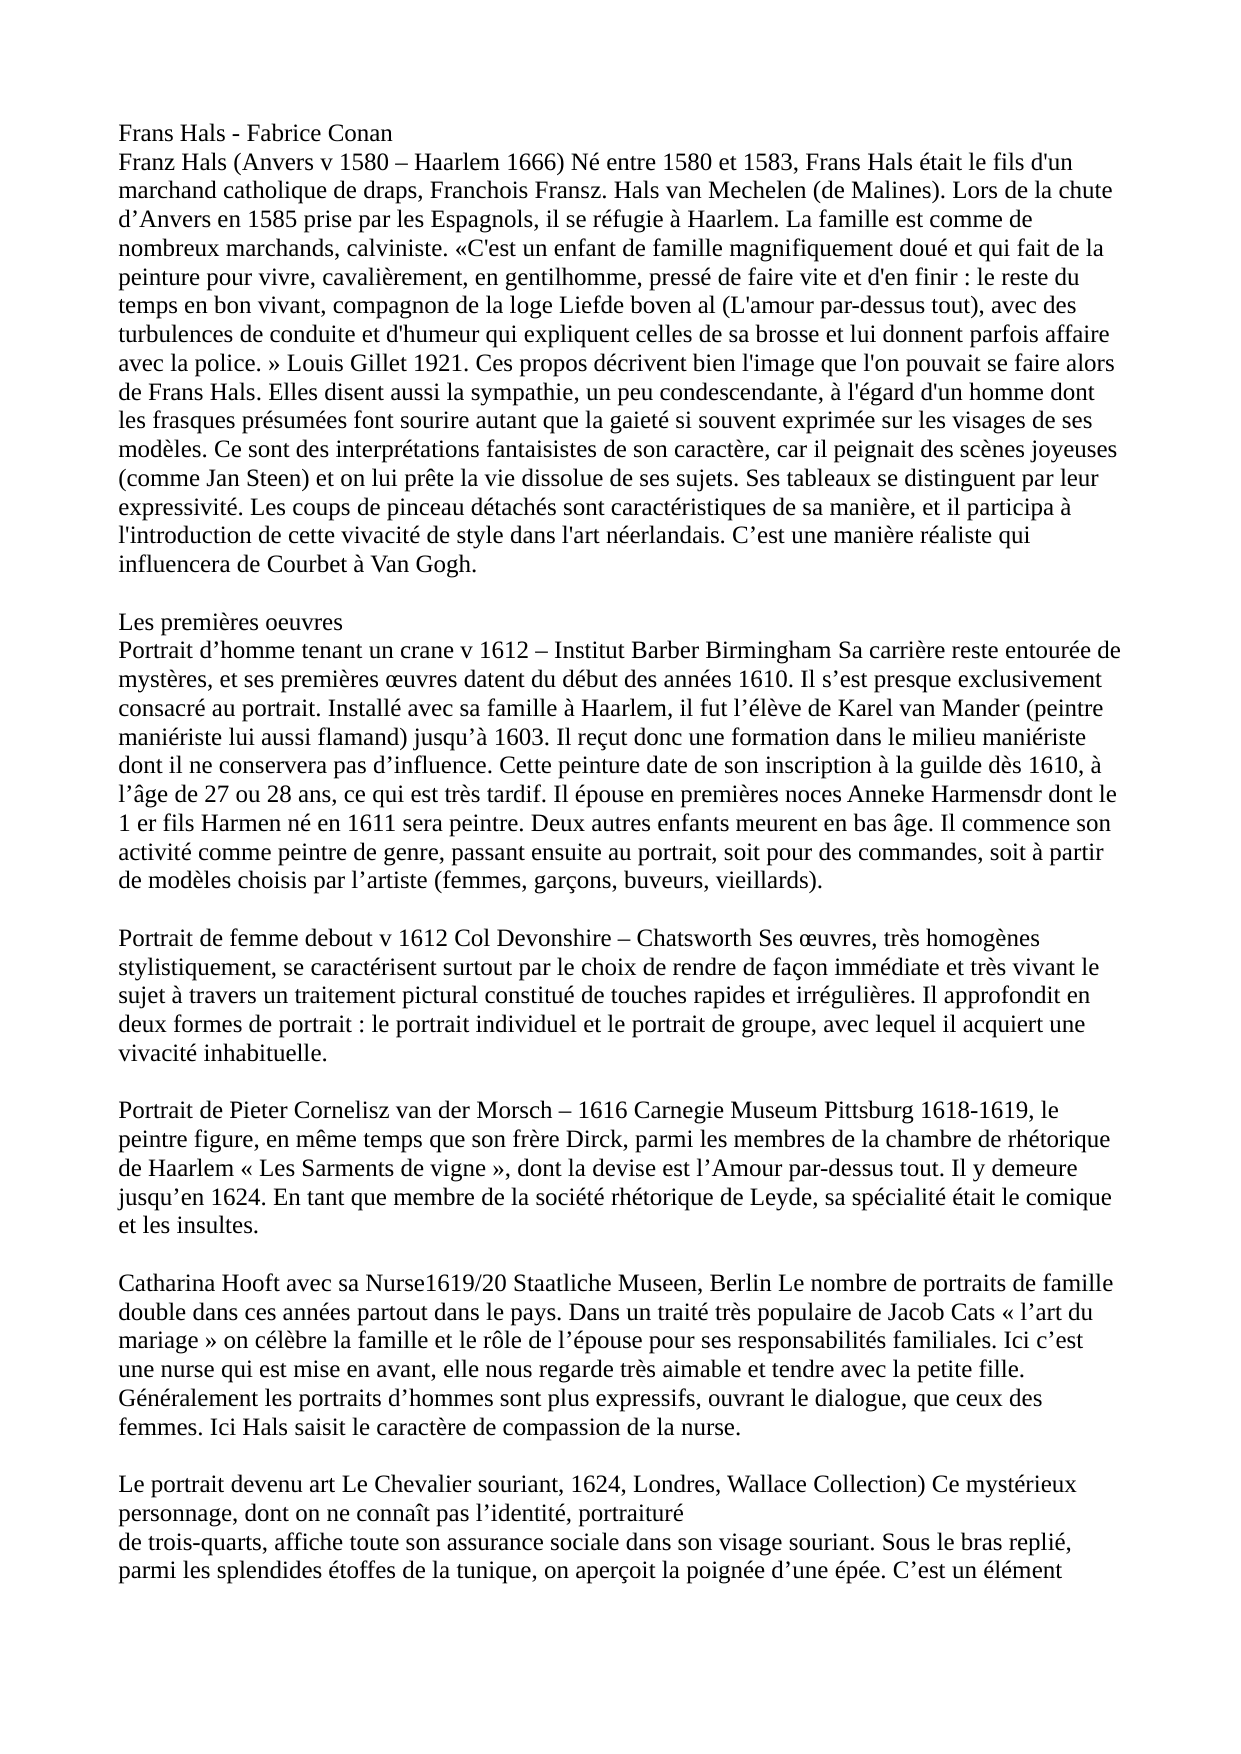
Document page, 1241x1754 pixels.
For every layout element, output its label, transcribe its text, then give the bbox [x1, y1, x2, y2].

text Portrait d’homme tenant un crane v 1612 – Institut Barber Birmingham Sa carrière reste entourée de mystères, et ses premières œuvres datent du début des années 1610. Il s’est presque exclusivement consacré au portrait. Installé avec sa famille à Haarlem, il fut l’élève de Karel van Mander (peintre maniériste lui aussi flamand) jusqu’à 1603. Il reçut donc une formation dans le milieu maniériste dont il ne conservera pas d’influence. Cette peinture date de son inscription à la guilde dès 1610, à l’âge de 27 ou 28 ans, ce qui est très tardif. Il épouse en premières noces Anneke Harmensdr dont le 1 er fils Harmen né en 1611 sera peintre. Deux autres enfants meurent en bas âge. Il commence son activité comme peintre de genre, passant ensuite au portrait, soit pour des commandes, soit à partir de modèles choisis par l’artiste (femmes, garçons, buveurs, vieillards). [118, 636, 1122, 894]
text Franz Hals (Anvers v 1580 – Haarlem 1666) Né entre 1580 et 1583, Frans Hals était le fils d'un marchand catholique de draps, Franchois Fransz. Hals van Mechelen (de Malines). Lors de la chute d’Anvers en 1585 prise par les Espagnols, il se réfugie à Haarlem. La famille est comme de nombreux marchands, calviniste. «C'est un enfant de famille magnifiquement doué et qui fait de la [118, 147, 1122, 262]
text Les premières oeuvres [118, 607, 1122, 636]
text peinture pour vivre, cavalièrement, en gentilhomme, pressé de faire vite et d'en finir : le reste du temps en bon vivant, compagnon de la loge Liefde boven al (L'amour par-dessus tout), avec des turbulences de conduite et d'humeur qui expliquent celles de sa brosse et lui donnent parfois affaire avec la police. » Louis Gillet 1921. Ces propos décrivent bien l'image que l'on pouvait se faire alors de Frans Hals. Elles disent aussi la sympathie, un peu condescendante, à l'égard d'un homme dont les frasques présumées font sourire autant que la gaieté si souvent exprimée sur les visages de ses modèles. Ce sont des interprétations fantaisistes de son caractère, car il peignait des scènes joyeuses (comme Jan Steen) et on lui prête la vie dissolue de ses sujets. Ses tableaux se distinguent par leur expressivité. Les coups de pinceau détachés sont caractéristiques de sa manière, et il participa à l'introduction de cette vivacité de style dans l'art néerlandais. C’est une manière réaliste qui influencera de Courbet à Van Gogh. [118, 262, 1122, 578]
text Portrait de femme debout v 1612 Col Devonshire – Chatsworth Ses œuvres, très homogènes stylistiquement, se caractérisent surtout par le choix de rendre de façon immédiate et très vivant le sujet à travers un traitement pictural constitué de touches rapides et irrégulières. Il approfondit en deux formes de portrait : le portrait individuel et le portrait de groupe, avec lequel il acquiert une vivacité inhabituelle. [118, 923, 1122, 1067]
text Frans Hals - Fabrice Conan [118, 118, 1122, 147]
text Portrait de Pieter Cornelisz van der Morsch – 1616 Carnegie Museum Pittsburg 1618-1619, le peintre figure, en même temps que son frère Dirck, parmi les membres de la chambre de rhétorique de Haarlem « Les Sarments de vigne », dont la devise est l’Amour par-dessus tout. Il y demeure jusqu’en 1624. En tant que membre de la société rhétorique de Leyde, sa spécialité était le comique et les insultes. [118, 1096, 1122, 1239]
text de trois-quarts, affiche toute son assurance sociale dans son visage souriant. Sous le bras replié, parmi les splendides étoffes de la tunique, on aperçoit la poignée d’une épée. C’est un élément [118, 1527, 1122, 1584]
text Généralement les portraits d’hommes sont plus expressifs, ouvrant le dialogue, que ceux des femmes. Ici Hals saisit le caractère de compassion de la nurse. [118, 1383, 1122, 1441]
text Catharina Hooft avec sa Nurse1619/20 Staatliche Museen, Berlin Le nombre de portraits de famille double dans ces années partout dans le pays. Dans un traité très populaire de Jacob Cats « l’art du mariage » on célèbre la famille et le rôle de l’épouse pour ses responsabilités familiales. Ici c’est une nurse qui est mise en avant, elle nous regarde très aimable et tendre avec la petite fille. [118, 1268, 1122, 1383]
text Le portrait devenu art Le Chevalier souriant, 1624, Londres, Wallace Collection) Ce mystérieux personnage, dont on ne connaît pas l’identité, portraituré [118, 1469, 1122, 1527]
